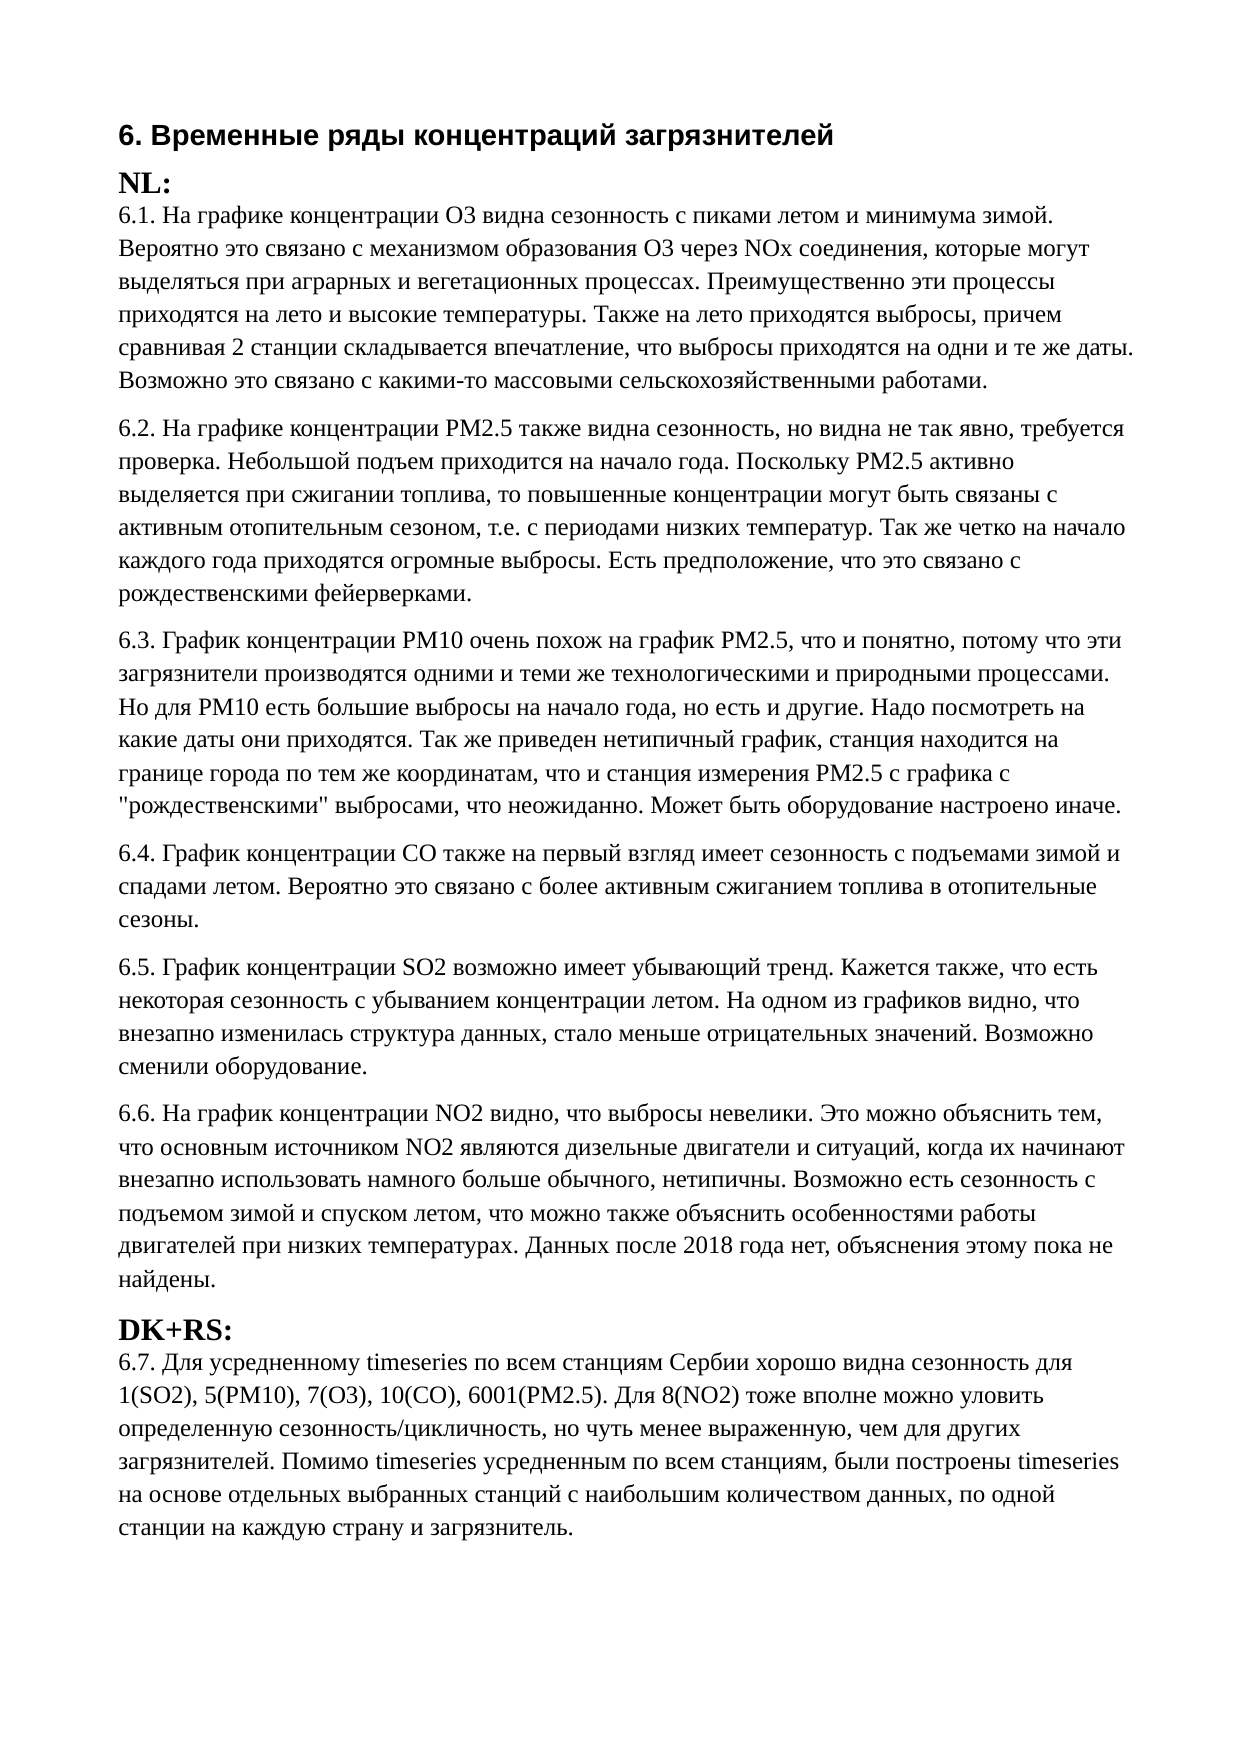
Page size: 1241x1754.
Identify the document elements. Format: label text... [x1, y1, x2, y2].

text 6.7. Для усредненному timeseries по всем станциям Сербии хорошо видна сезонность для 1(SO2), 5(PM10), 7(O3), 10(CO), 6001(PM2.5). Для 8(NO2) тоже вполне можно уловить определенную сезонность/цикличность, но чуть менее выраженную, чем для других загрязнителей. Помимо timeseries усредненным по всем станциям, были построены timeseries на основе отдельных выбранных станций с наибольшим количеством данных, по одной станции на каждую страну и загрязнитель. [118, 1347, 1140, 1541]
subtitle 6. Временные ряды концентраций загрязнителей [118, 118, 1140, 152]
text 6.6. На график концентрации NO2 видно, что выбросы невелики. Это можно объяснить тем, что основным источником NO2 являются дизельные двигатели и ситуаций, когда их начинают внезапно использовать намного больше обычного, нетипичны. Возможно есть сезонность с подъемом зимой и спуском летом, что можно также объяснить особенностями работы двигателей при низких температурах. Данных после 2018 года нет, объяснения этому пока не найдены. [118, 1098, 1140, 1292]
text NL: [118, 164, 1140, 200]
text 6.5. График концентрации SO2 возможно имеет убывающий тренд. Кажется также, что есть некоторая сезонность с убыванием концентрации летом. На одном из графиков видно, что внезапно изменилась структура данных, стало меньше отрицательных значений. Возможно сменили оборудование. [118, 952, 1140, 1080]
text 6.2. На графике концентрации PM2.5 также видна сезонность, но видна не так явно, требуется проверка. Небольшой подъем приходится на начало года. Поскольку PM2.5 активно выделяется при сжигании топлива, то повышенные концентрации могут быть связаны с активным отопительным сезоном, т.е. с периодами низких температур. Так же четко на начало каждого года приходятся огромные выбросы. Есть предположение, что это связано с рождественскими фейерверками. [118, 413, 1140, 607]
text 6.4. График концентрации CO также на первый взгляд имеет сезонность с подъемами зимой и спадами летом. Вероятно это связано с более активным сжиганием топлива в отопительные сезоны. [118, 838, 1140, 933]
text DK+RS: [118, 1311, 1140, 1347]
text 6.1. На графике концентрации О3 видна сезонность с пиками летом и минимума зимой. Вероятно это связано с механизмом образования О3 через NOx соединения, которые могут выделяться при аграрных и вегетационных процессах. Преимущественно эти процессы приходятся на лето и высокие температуры. Также на лето приходятся выбросы, причем сравнивая 2 станции складывается впечатление, что выбросы приходятся на одни и те же даты. Возможно это связано с какими-то массовыми сельскохозяйственными работами. [118, 200, 1140, 394]
text 6.3. График концентрации PM10 очень похож на график PM2.5, что и понятно, потому что эти загрязнители производятся одними и теми же технологическими и природными процессами. Но для PM10 есть большие выбросы на начало года, но есть и другие. Надо посмотреть на какие даты они приходятся. Так же приведен нетипичный график, станция находится на границе города по тем же координатам, что и станция измерения PM2.5 с графика с "рождественскими" выбросами, что неожиданно. Может быть оборудование настроено иначе. [118, 626, 1140, 819]
